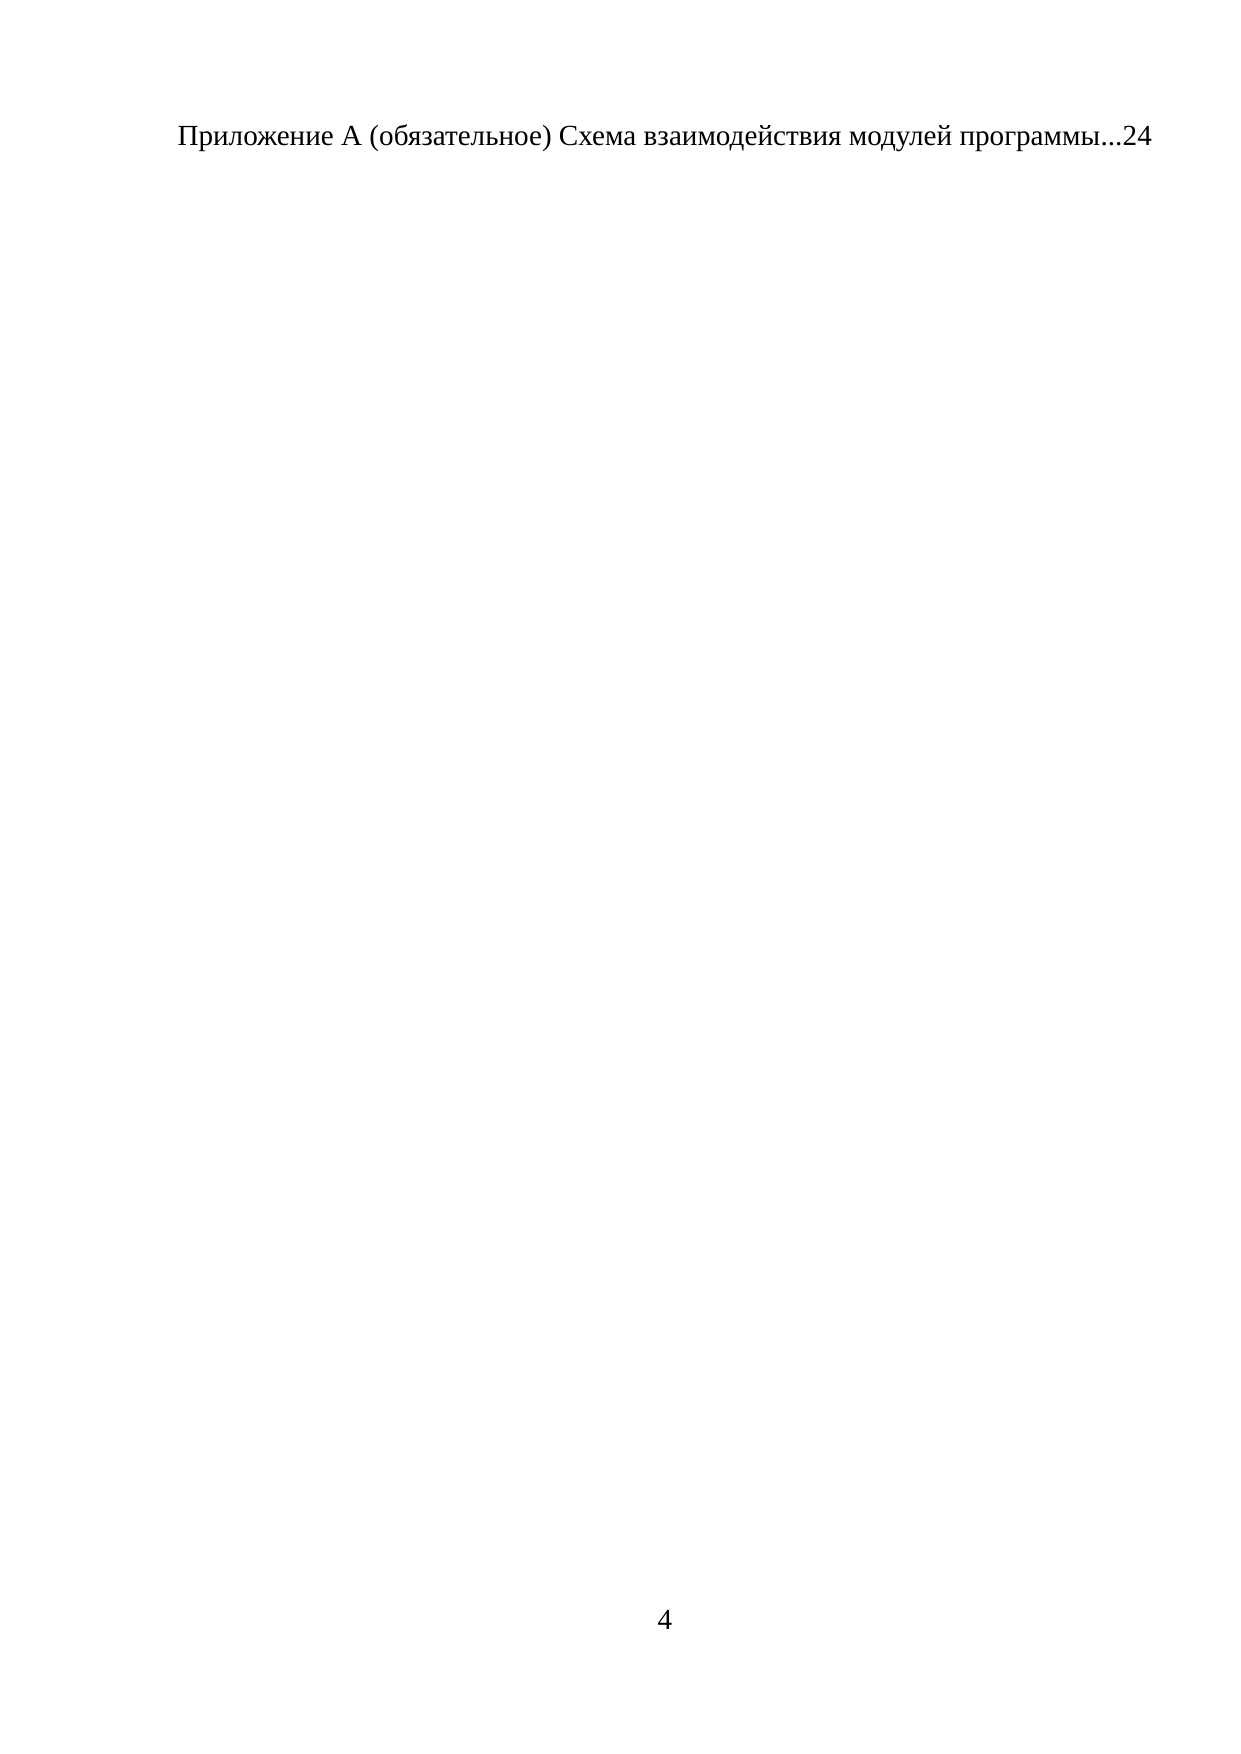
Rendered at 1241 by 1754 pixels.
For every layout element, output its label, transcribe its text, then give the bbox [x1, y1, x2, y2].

text Приложение А (обязательное) Схема взаимодействия модулей программы 24 [177, 118, 1152, 152]
